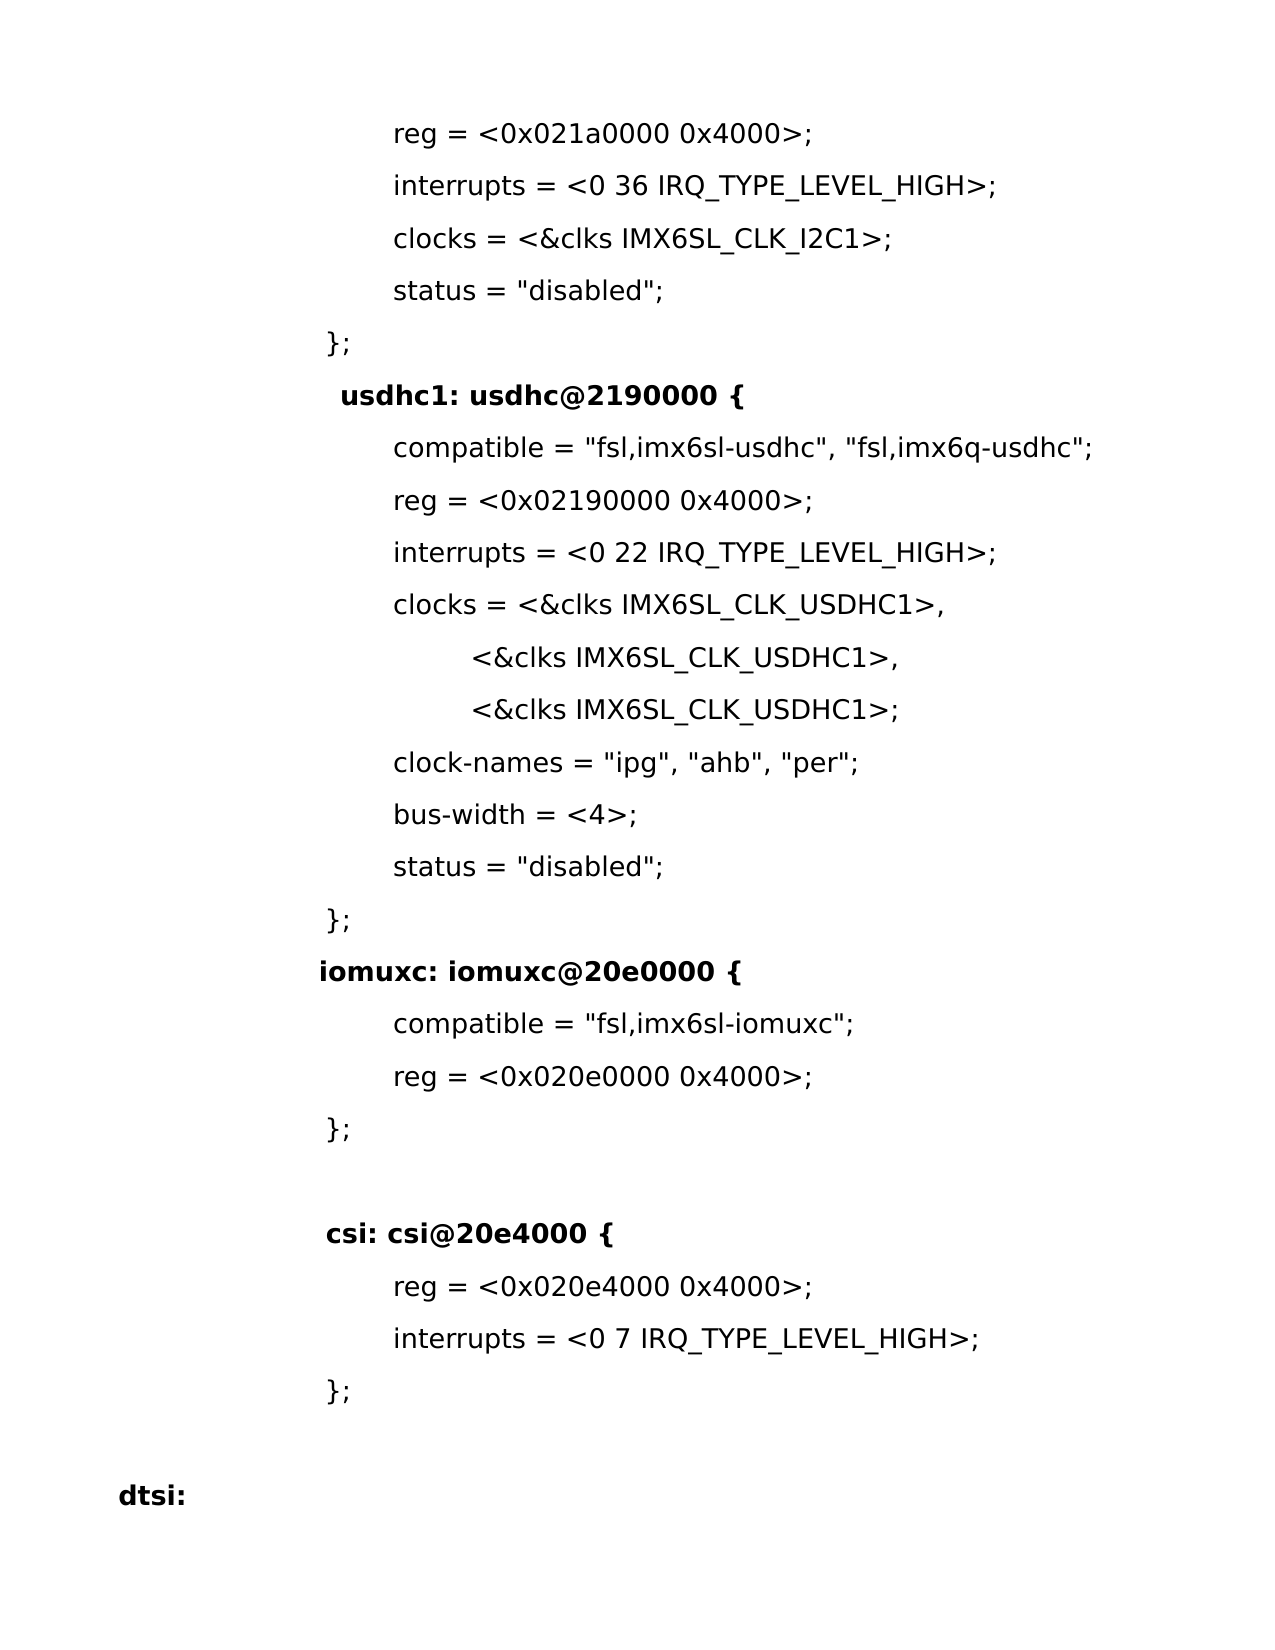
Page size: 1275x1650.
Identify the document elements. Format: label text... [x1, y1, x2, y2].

text interrupts = <0 22 IRQ_TYPE_LEVEL_HIGH>; [118, 537, 1157, 569]
text <&clks IMX6SL_CLK_USDHC1>, [118, 642, 1157, 674]
text reg = <0x02190000 0x4000>; [118, 485, 1157, 516]
text reg = <0x020e4000 0x4000>; [118, 1271, 1157, 1302]
text reg = <0x021a0000 0x4000>; [118, 118, 1157, 150]
text }; [118, 1376, 1157, 1407]
text csi: csi@20e4000 { [118, 1218, 1157, 1250]
text usdhc1: usdhc@2190000 { [118, 380, 1157, 412]
text clocks = <&clks IMX6SL_CLK_I2C1>; [118, 223, 1157, 254]
text }; [118, 1114, 1157, 1145]
text }; [118, 904, 1157, 936]
text }; [118, 328, 1157, 359]
text compatible = "fsl,imx6sl-usdhc", "fsl,imx6q-usdhc"; [118, 432, 1157, 464]
text status = "disabled"; [118, 852, 1157, 883]
text dtsi: [118, 1480, 1157, 1512]
text clock-names = "ipg", "ahb", "per"; [118, 747, 1157, 778]
text <&clks IMX6SL_CLK_USDHC1>; [118, 694, 1157, 726]
text interrupts = <0 7 IRQ_TYPE_LEVEL_HIGH>; [118, 1323, 1157, 1355]
text status = "disabled"; [118, 275, 1157, 307]
text bus-width = <4>; [118, 799, 1157, 831]
text compatible = "fsl,imx6sl-iomuxc"; [118, 1009, 1157, 1040]
text interrupts = <0 36 IRQ_TYPE_LEVEL_HIGH>; [118, 171, 1157, 202]
text clocks = <&clks IMX6SL_CLK_USDHC1>, [118, 590, 1157, 621]
text iomuxc: iomuxc@20e0000 { [118, 956, 1157, 988]
text reg = <0x020e0000 0x4000>; [118, 1061, 1157, 1093]
